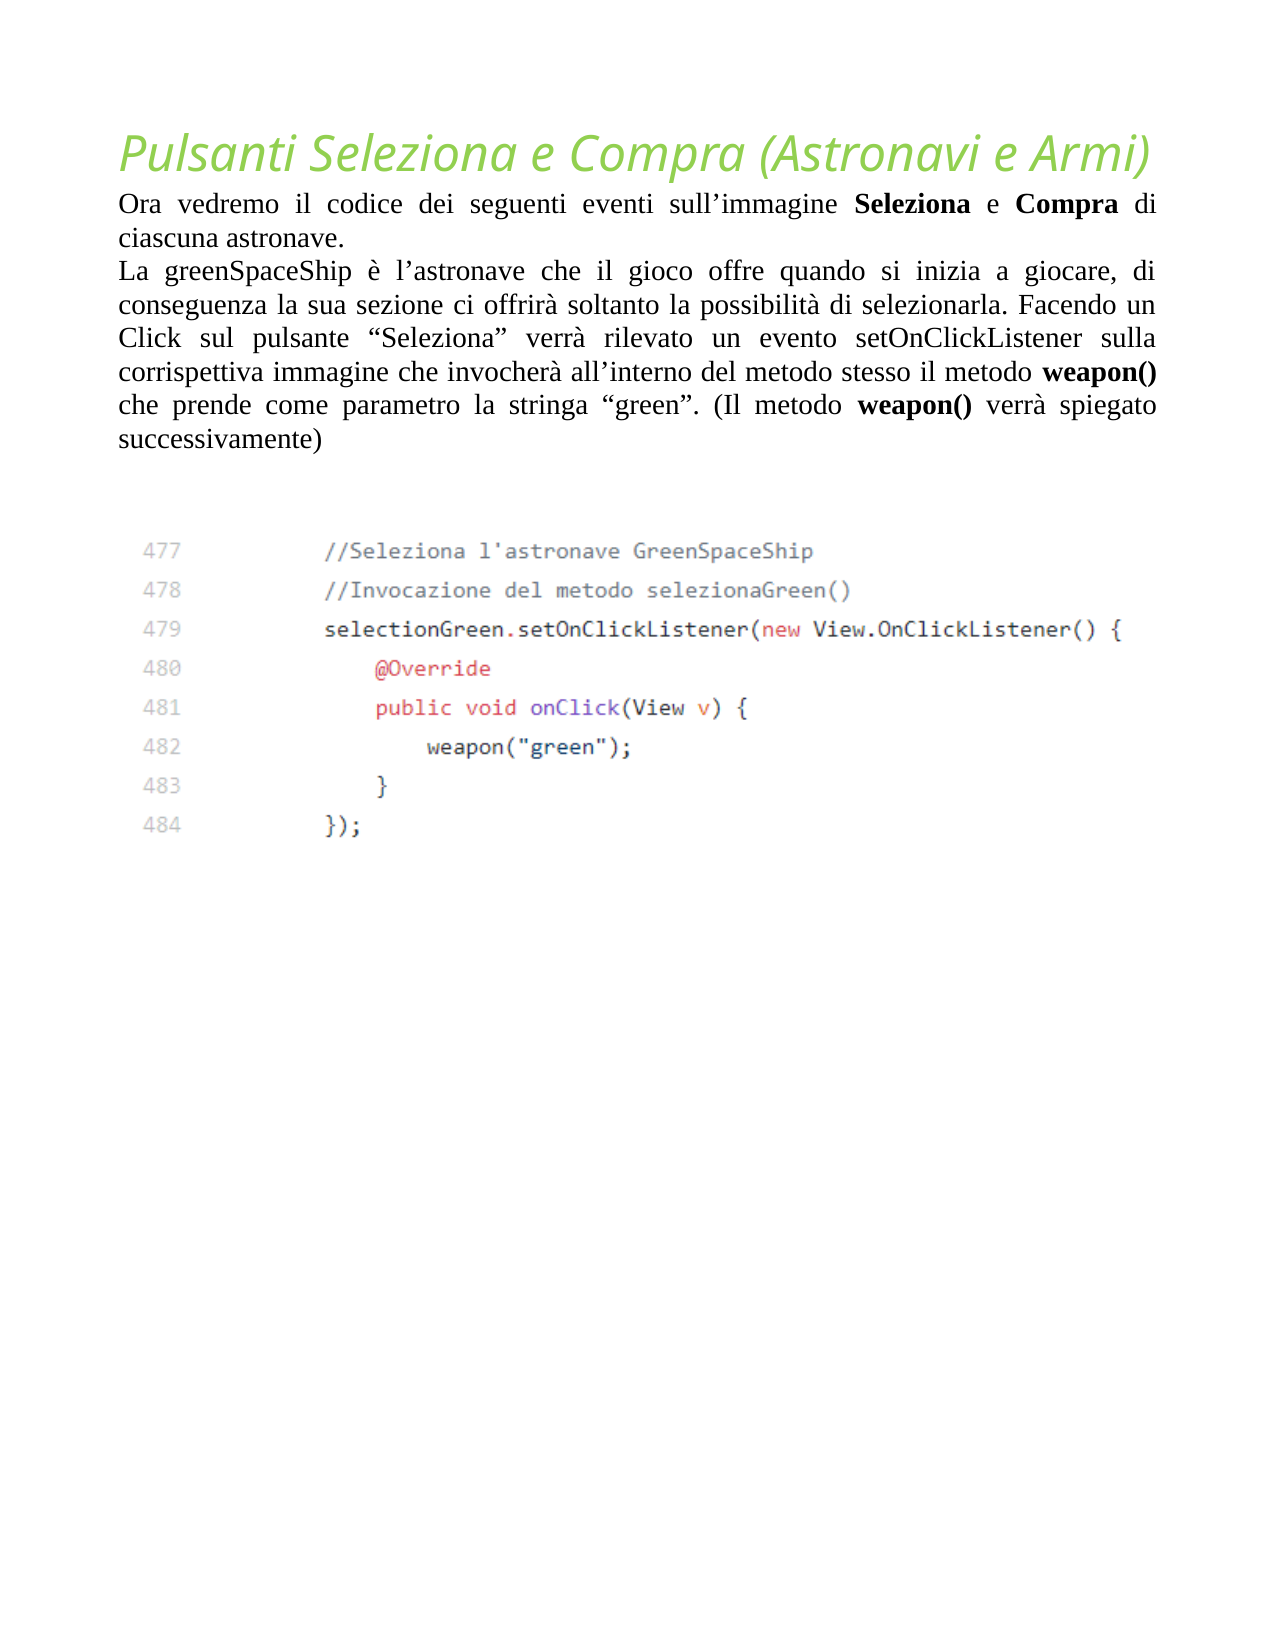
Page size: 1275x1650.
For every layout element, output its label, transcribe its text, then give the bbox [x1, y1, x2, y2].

text La greenSpaceShip è l’astronave che il gioco offre quando si inizia a giocare, di conseguenza la sua sezione ci offrirà soltanto la possibilità di selezionarla. Facendo un Click sul pulsante “Seleziona” verrà rilevato un evento setOnClickListener sulla corrispettiva immagine che invocherà all’interno del metodo stesso il metodo weapon() che prende come parametro la stringa “green”. (Il metodo weapon() verrà spiegato successivamente) [118, 253, 1157, 454]
text Ora vedremo il codice dei seguenti eventi sull’immagine Seleziona e Compra di ciascuna astronave. [118, 186, 1157, 253]
subtitle Pulsanti Seleziona e Compra (Astronavi e Armi) [118, 118, 1157, 186]
